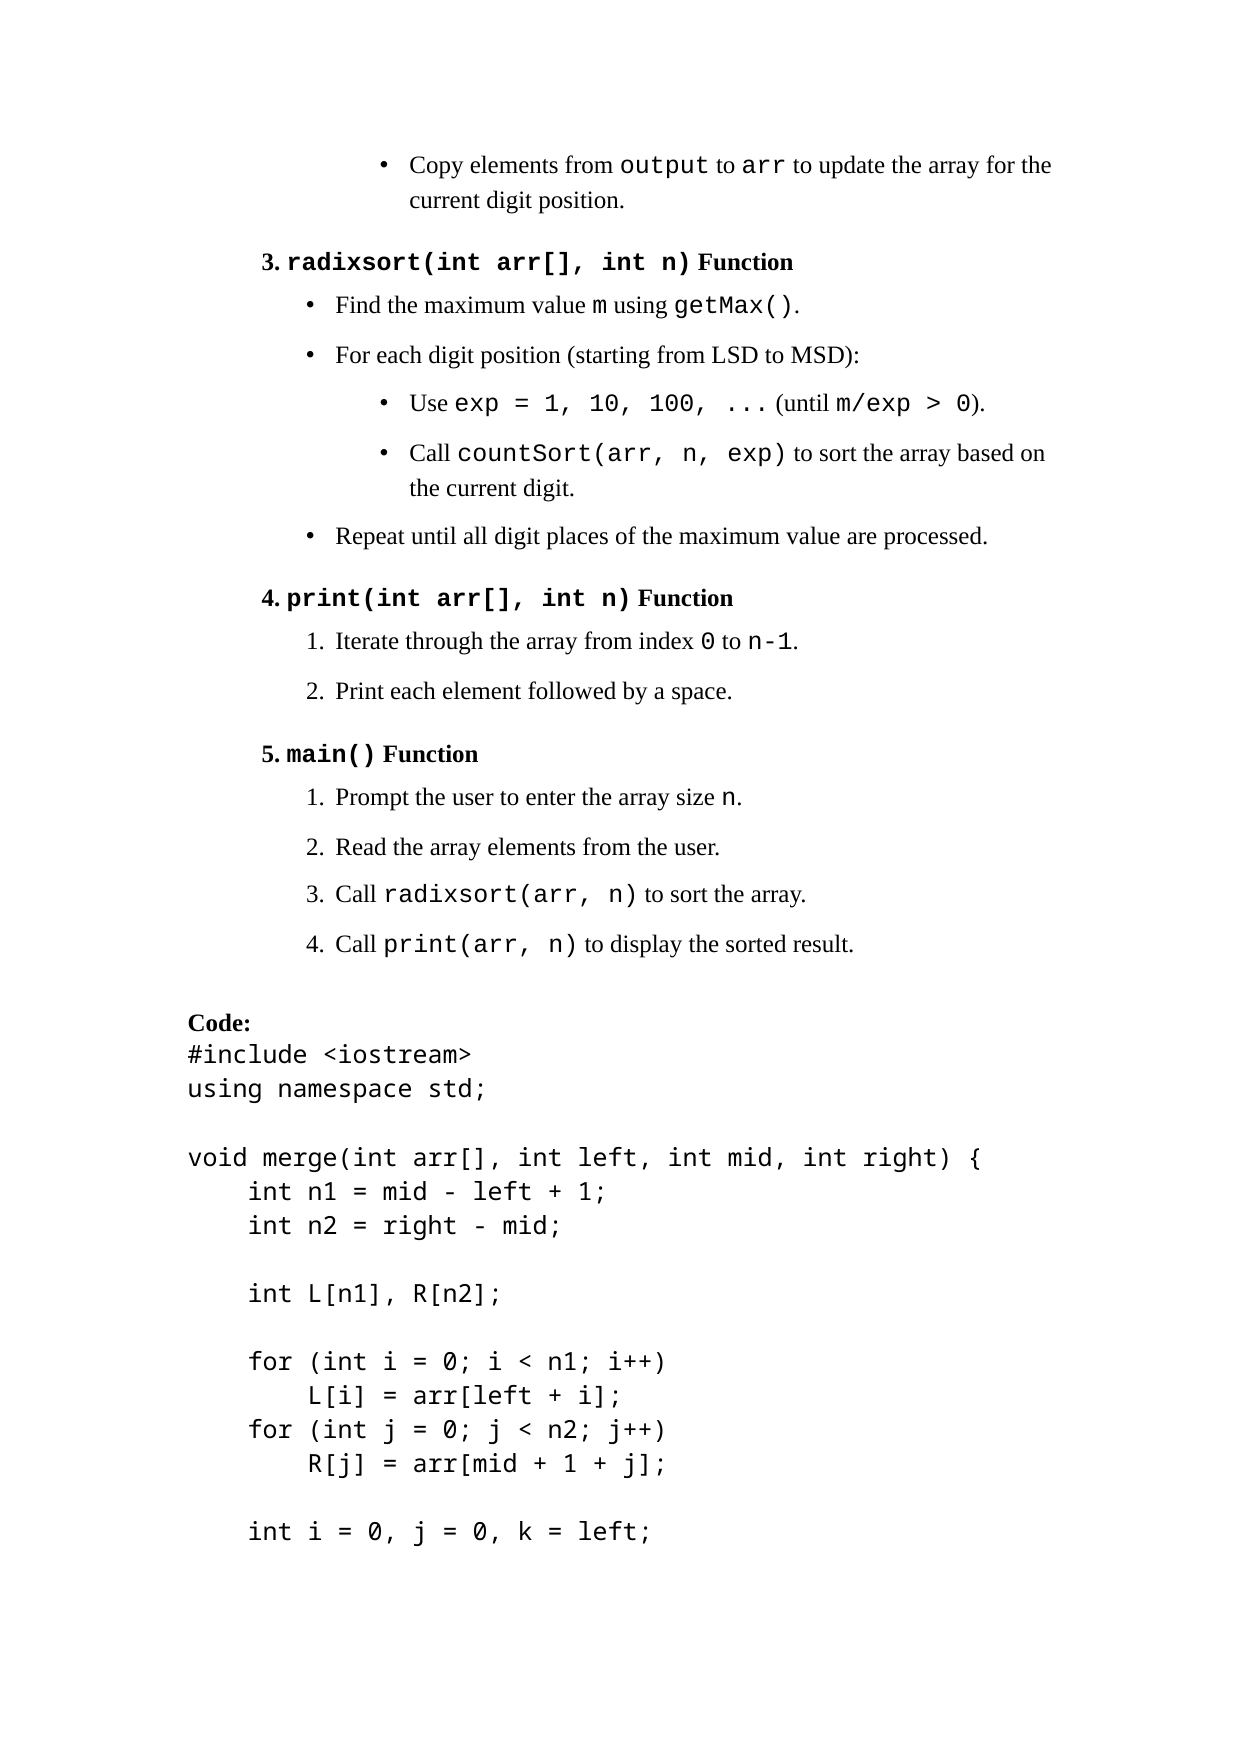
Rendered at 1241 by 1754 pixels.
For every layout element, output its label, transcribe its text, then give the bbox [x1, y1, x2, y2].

list Repeat until all digit places of the maximum value are processed. [306, 521, 1053, 550]
list Find the maximum value m using getMax(). [306, 291, 1053, 321]
list Call countSort(arr, n, exp) to sort the array based on the current digit. [379, 438, 1053, 502]
text Code: [187, 1008, 1053, 1037]
text #include <iostream> using namespace std; void merge(int arr[], int left, int mid, int right) { int n1 = mid - left + 1; int n2 = right - mid; int L[n1], R[n2]; for (int i = 0; i < n1; i++) L[i] = arr[left + i]; for (int j = 0; j < n2; j++) R[j] = arr[mid + 1 + j]; int i = 0, j = 0, k = left; [187, 1037, 1053, 1582]
list Print each element followed by a space. [306, 676, 1053, 705]
list For each digit position (starting from LSD to MSD): [306, 341, 1053, 369]
list Call print(arr, n) to display the sorted result. [306, 929, 1053, 960]
subtitle 4. print(int arr[], int n) Function [261, 583, 1053, 614]
list Copy elements from output to arr to update the array for the current digit position. [379, 150, 1053, 214]
list Read the array elements from the user. [306, 832, 1053, 861]
list Use exp = 1, 10, 100, ... (until m/exp > 0). [379, 388, 1053, 419]
subtitle 3. radixsort(int arr[], int n) Function [261, 247, 1053, 278]
subtitle 5. main() Function [261, 739, 1053, 769]
list Call radixsort(arr, n) to sort the array. [306, 879, 1053, 910]
list Iterate through the array from index 0 to n-1. [306, 626, 1053, 657]
list Prompt the user to enter the array size n. [306, 782, 1053, 813]
